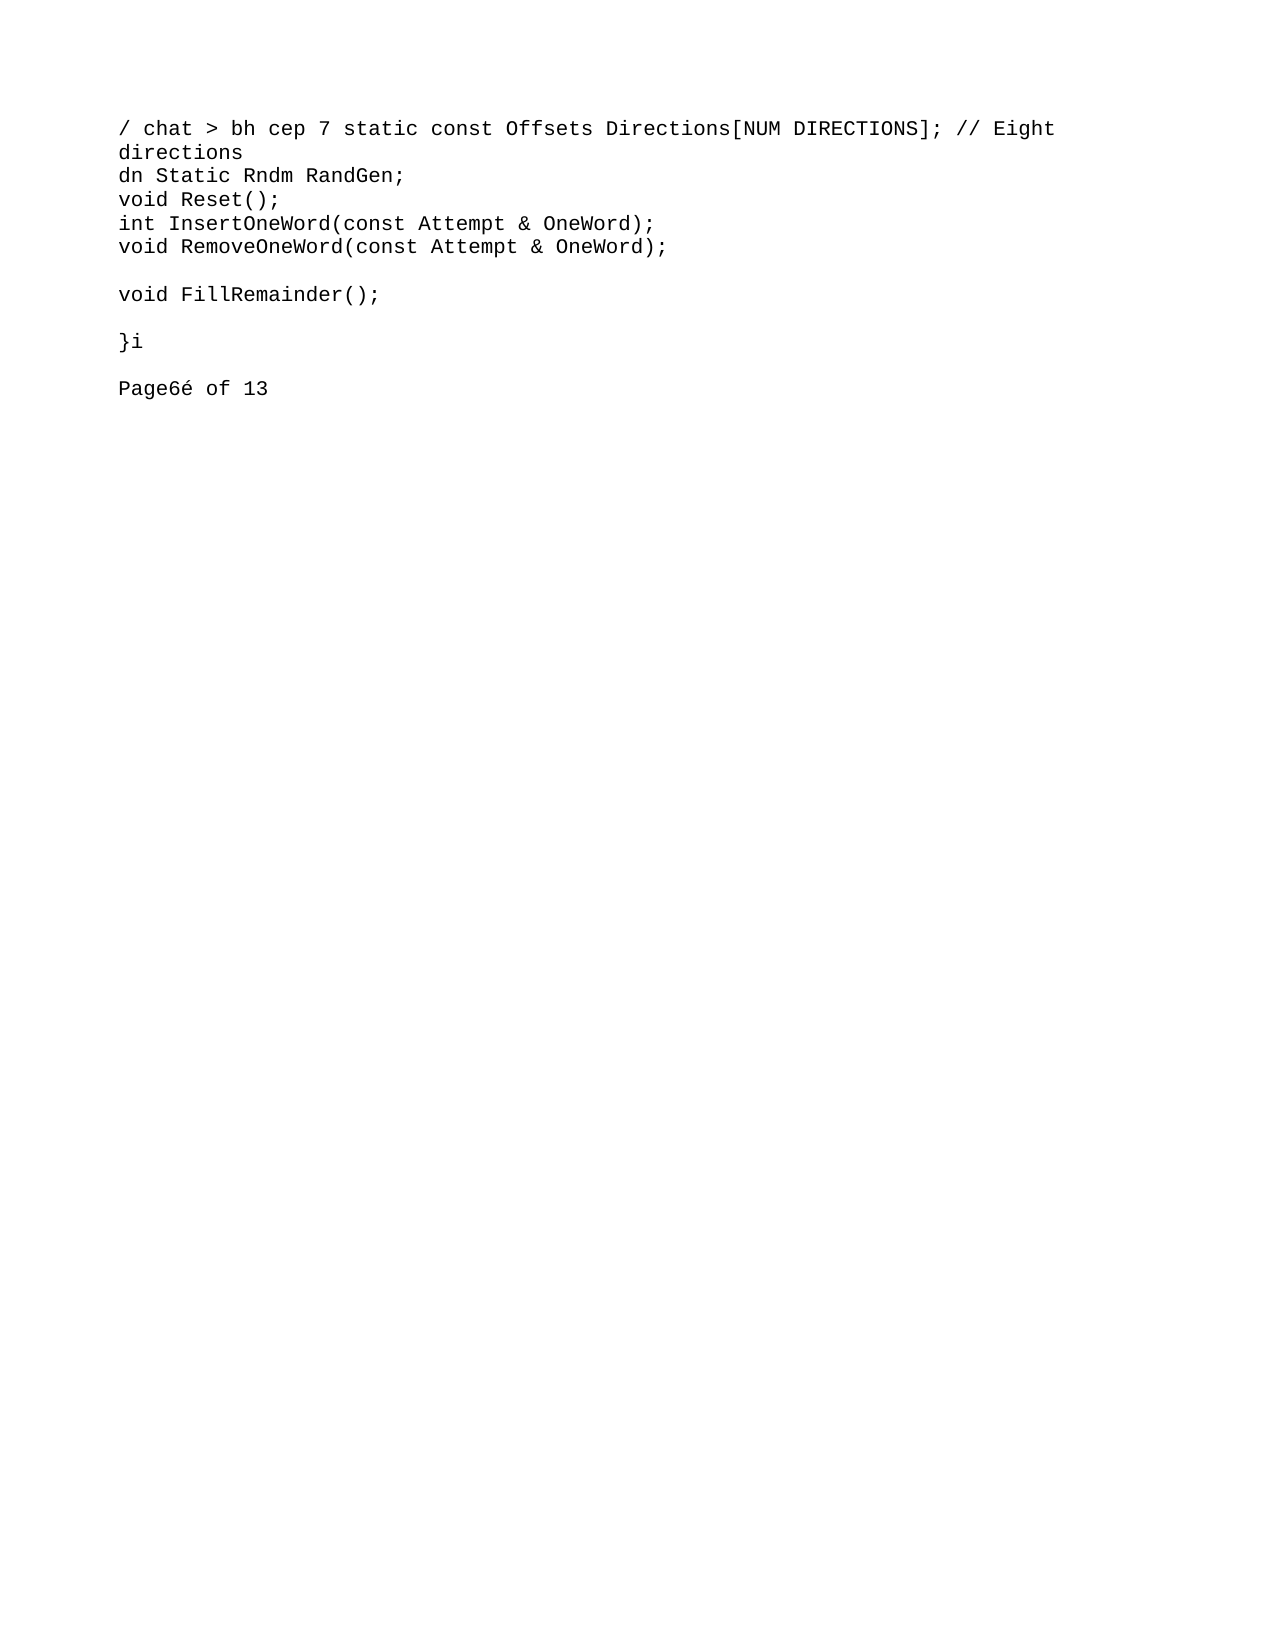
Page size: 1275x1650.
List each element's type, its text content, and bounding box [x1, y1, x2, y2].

text dn Static Rndm RandGen; [118, 165, 1157, 189]
text / chat > bh cep 7 static const Offsets Directions[NUM DIRECTIONS]; // Eight directions [118, 118, 1157, 165]
text void Reset(); [118, 189, 1157, 213]
text }i [118, 331, 1157, 354]
text Page6é of 13 [118, 378, 1157, 402]
text void FillRemainder(); [118, 284, 1157, 307]
text void RemoveOneWord(const Attempt & OneWord); [118, 236, 1157, 260]
text int InsertOneWord(const Attempt & OneWord); [118, 213, 1157, 236]
